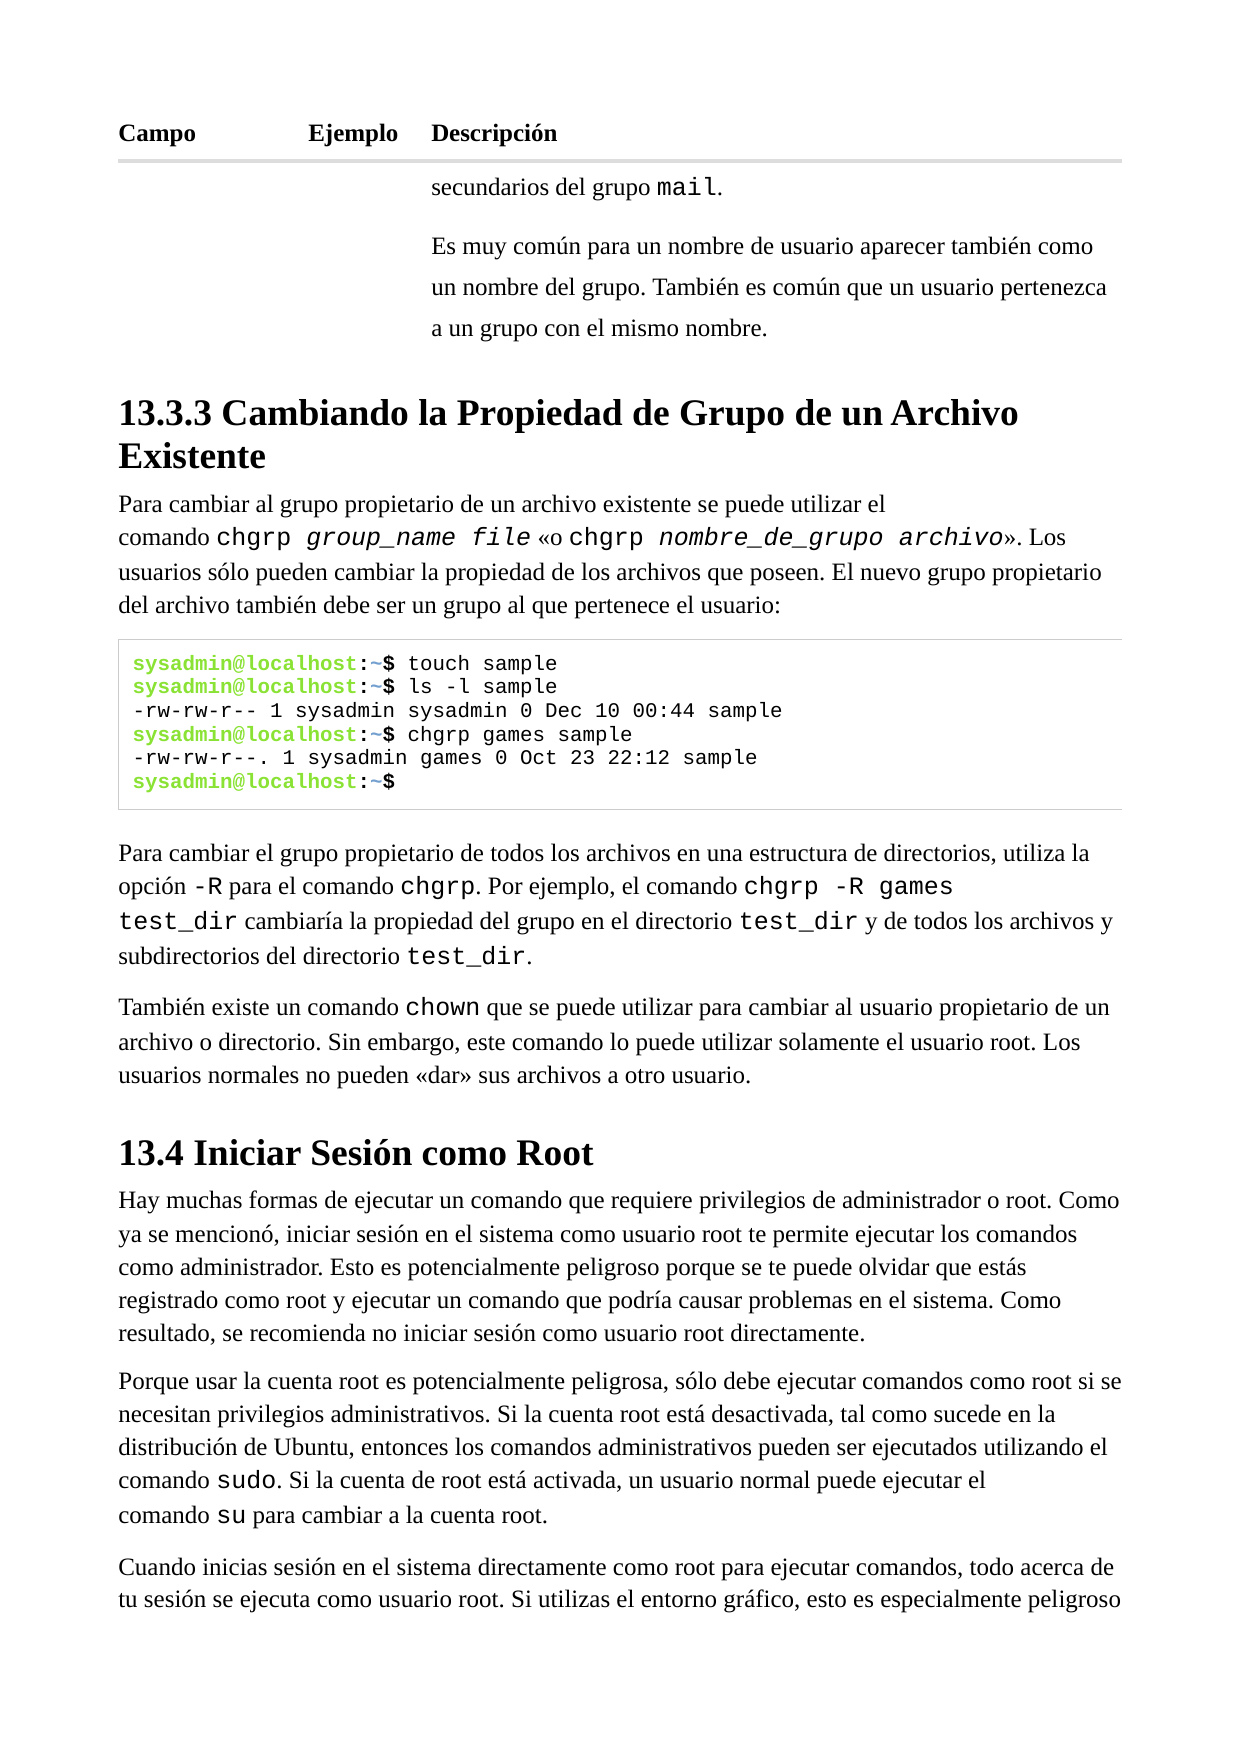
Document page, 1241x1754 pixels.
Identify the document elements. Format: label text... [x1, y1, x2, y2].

text sysadmin@localhost:~$ [119, 757, 1122, 809]
text Para cambiar al grupo propietario de un archivo existente se puede utilizar el comando chgrp group_name file «o chgrp nombre_de_grupo archivo». Los usuarios sólo pueden cambiar la propiedad de los archivos que poseen. El nuevo grupo propietario del archivo también debe ser un grupo al que pertenece el usuario: [118, 489, 1122, 619]
table_cell [118, 163, 308, 369]
text Hay muchas formas de ejecutar un comando que requiere privilegios de administrador o root. Como ya se mencionó, iniciar sesión en el sistema como usuario root te permite ejecutar los comandos como administrador. Esto es potencialmente peligroso porque se te puede olvidar que estás registrado como root y ejecutar un comando que podría causar problemas en el sistema. Como resultado, se recomienda no iniciar sesión como usuario root directamente. [118, 1186, 1122, 1346]
text También existe un comando chown que se puede utilizar para cambiar al usuario propietario de un archivo o directorio. Sin embargo, este comando lo puede utilizar solamente el usuario root. Los usuarios normales no pueden «dar» sus archivos a otro usuario. [118, 992, 1122, 1089]
subtitle 13.3.3 Cambiando la Propiedad de Grupo de un Archivo Existente [118, 390, 1122, 476]
text sysadmin@localhost:~$ chgrp games sample [119, 709, 1122, 733]
text -rw-rw-r--. 1 sysadmin games 0 Oct 23 22:12 sample [119, 733, 1122, 757]
subtitle 13.4 Iniciar Sesión como Root [118, 1130, 1122, 1173]
table_header Descripción [431, 118, 1122, 159]
text sysadmin@localhost:~$ touch sample [119, 640, 1122, 662]
text -rw-rw-r-- 1 sysadmin sysadmin 0 Dec 10 00:44 sample [119, 686, 1122, 709]
table_cell secundarios del grupo mail. Es muy común para un nombre de usuario aparecer también como un nombre del grupo. También es común que un usuario pertenezca a un grupo con el mismo nombre. [431, 163, 1122, 369]
text Porque usar la cuenta root es potencialmente peligrosa, sólo debe ejecutar comandos como root si se necesitan privilegios administrativos. Si la cuenta root está desactivada, tal como sucede en la distribución de Ubuntu, entonces los comandos administrativos pueden ser ejecutados utilizando el comando sudo. Si la cuenta de root está activada, un usuario normal puede ejecutar el comando su para cambiar a la cuenta root. [118, 1366, 1122, 1531]
text Para cambiar el grupo propietario de todos los archivos en una estructura de directorios, utiliza la opción -R para el comando chgrp. Por ejemplo, el comando chgrp -R games test_dir cambiaría la propiedad del grupo en el directorio test_dir y de todos los archivos y subdirectorios del directorio test_dir. [118, 838, 1122, 972]
text Cuando inicias sesión en el sistema directamente como root para ejecutar comandos, todo acerca de tu sesión se ejecuta como usuario root. Si utilizas el entorno gráfico, esto es especialmente peligroso [118, 1552, 1122, 1613]
table_header Campo [118, 118, 308, 159]
table_header Ejemplo [308, 118, 431, 159]
table_cell [308, 163, 431, 369]
text sysadmin@localhost:~$ ls -l sample [119, 662, 1122, 686]
